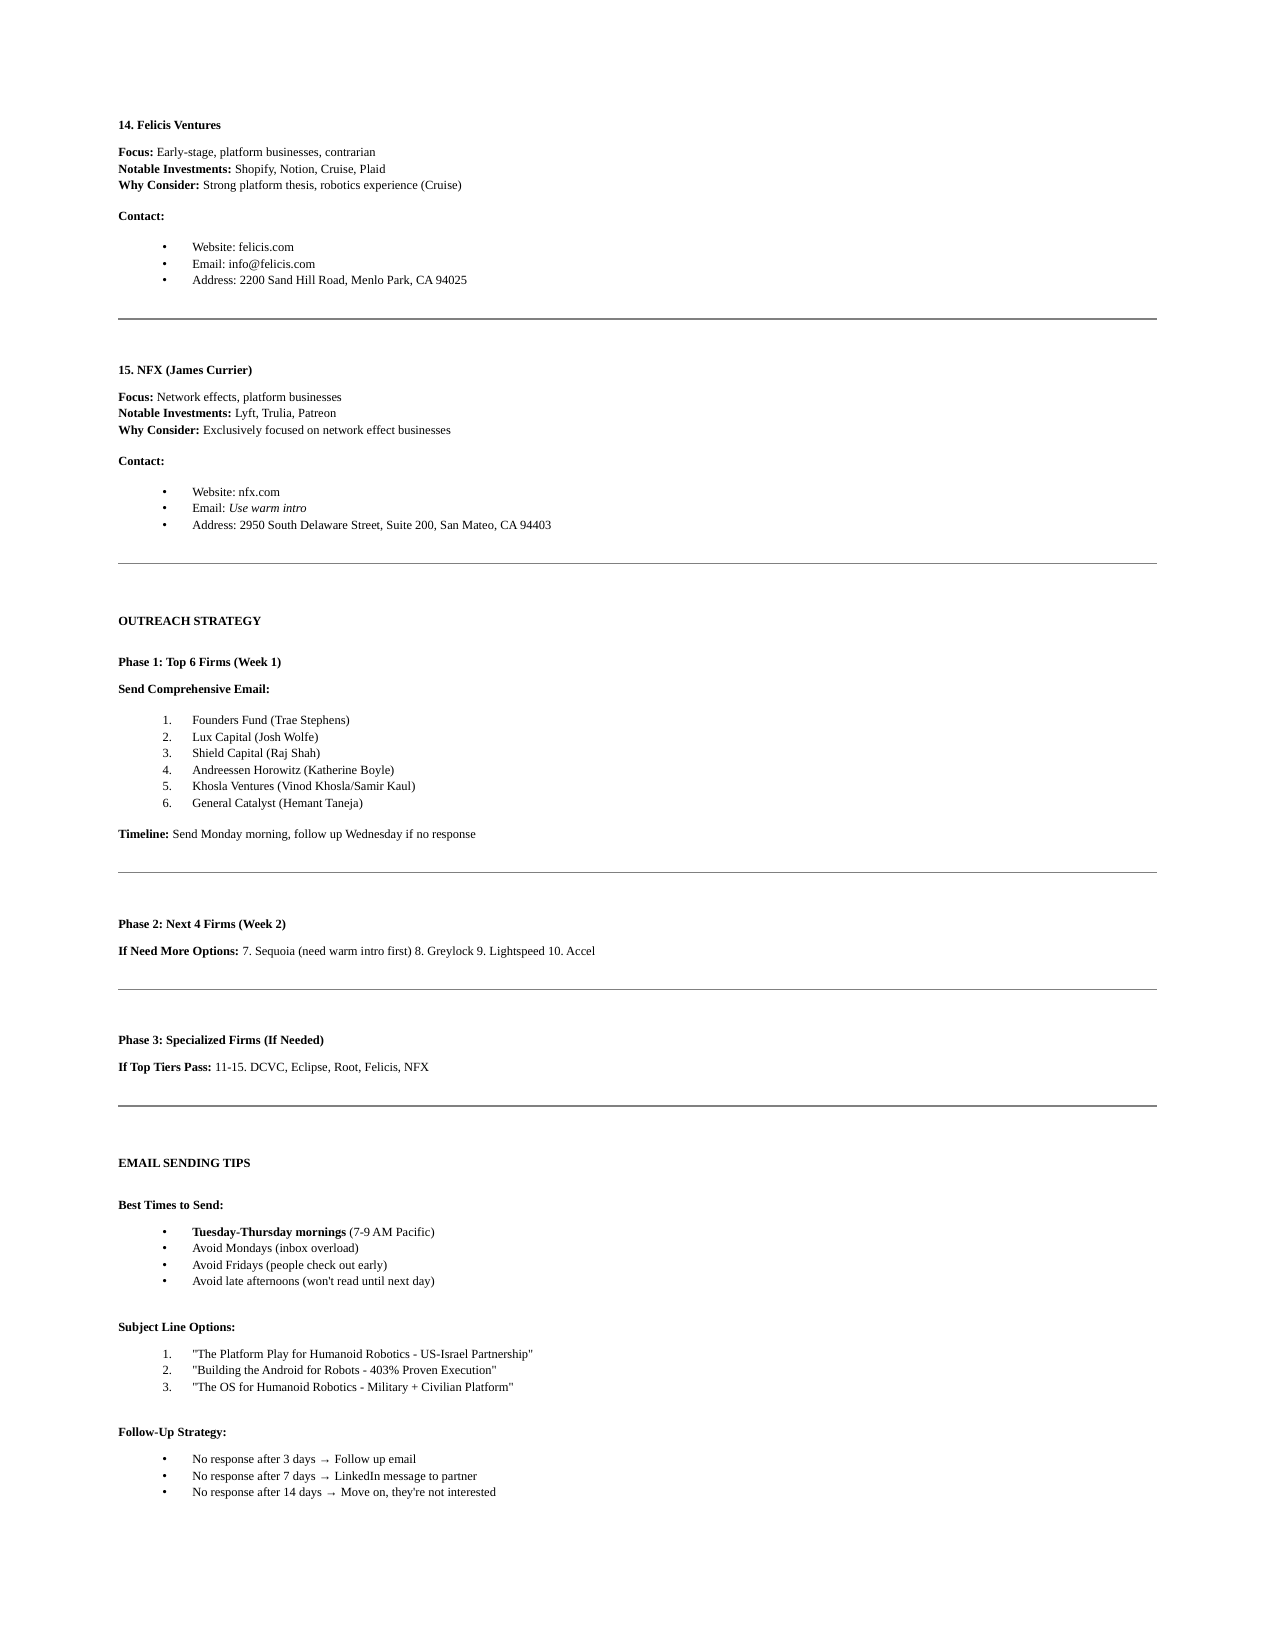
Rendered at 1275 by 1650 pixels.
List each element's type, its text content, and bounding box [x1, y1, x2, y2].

subtitle Follow-Up Strategy: [118, 1425, 1157, 1439]
list General Catalyst (Hemant Taneja) [162, 795, 1157, 810]
text Timeline: Send Monday morning, follow up Wednesday if no response [118, 826, 1157, 841]
text If Need More Options: 7. Sequoia (need warm intro first) 8. Greylock 9. Lightspeed 10. Accel [118, 943, 1157, 958]
list Address: 2200 Sand Hill Road, Menlo Park, CA 94025 [162, 273, 1157, 287]
list "The Platform Play for Humanoid Robotics - US-Israel Partnership" [162, 1346, 1157, 1361]
list "The OS for Humanoid Robotics - Military + Civilian Platform" [162, 1379, 1157, 1394]
list No response after 3 days → Follow up email [162, 1452, 1157, 1466]
list Shield Capital (Raj Shah) [162, 746, 1157, 760]
list Avoid Mondays (inbox overload) [162, 1241, 1157, 1255]
text Contact: [118, 454, 1157, 468]
subtitle Phase 2: Next 4 Firms (Week 2) [118, 916, 1157, 931]
list No response after 7 days → LinkedIn message to partner [162, 1468, 1157, 1483]
subtitle 15. NFX (James Currier) [118, 363, 1157, 377]
list Website: felicis.com [162, 240, 1157, 254]
text Contact: [118, 209, 1157, 223]
subtitle Best Times to Send: [118, 1198, 1157, 1212]
subtitle 14. Felicis Ventures [118, 118, 1157, 132]
subtitle OUTREACH STRATEGY [118, 614, 1157, 628]
list Khosla Ventures (Vinod Khosla/Samir Kaul) [162, 779, 1157, 793]
text Focus: Network effects, platform businesses Notable Investments: Lyft, Trulia, Patreon Why Consider: Exclusively focused on network effect businesses [118, 390, 1157, 437]
list Avoid late afternoons (won't read until next day) [162, 1274, 1157, 1288]
list "Building the Android for Robots - 403% Proven Execution" [162, 1363, 1157, 1377]
list Email: Use warm intro [162, 501, 1157, 516]
subtitle Phase 1: Top 6 Firms (Week 1) [118, 655, 1157, 669]
list Andreessen Horowitz (Katherine Boyle) [162, 762, 1157, 777]
list Email: info@felicis.com [162, 256, 1157, 271]
list Address: 2950 South Delaware Street, Suite 200, San Mateo, CA 94403 [162, 518, 1157, 532]
list Website: nfx.com [162, 485, 1157, 499]
subtitle Subject Line Options: [118, 1319, 1157, 1334]
subtitle Phase 3: Specialized Firms (If Needed) [118, 1033, 1157, 1047]
text If Top Tiers Pass: 11-15. DCVC, Eclipse, Root, Felicis, NFX [118, 1060, 1157, 1074]
list No response after 14 days → Move on, they're not interested [162, 1485, 1157, 1499]
list Lux Capital (Josh Wolfe) [162, 729, 1157, 744]
list Founders Fund (Trae Stephens) [162, 713, 1157, 727]
list Avoid Fridays (people check out early) [162, 1257, 1157, 1272]
list Tuesday-Thursday mornings (7-9 AM Pacific) [162, 1224, 1157, 1239]
text Focus: Early-stage, platform businesses, contrarian Notable Investments: Shopify, Notion, Cruise, Plaid Why Consider: Strong platform thesis, robotics experience (Cruise) [118, 145, 1157, 192]
subtitle EMAIL SENDING TIPS [118, 1156, 1157, 1171]
text Send Comprehensive Email: [118, 682, 1157, 696]
